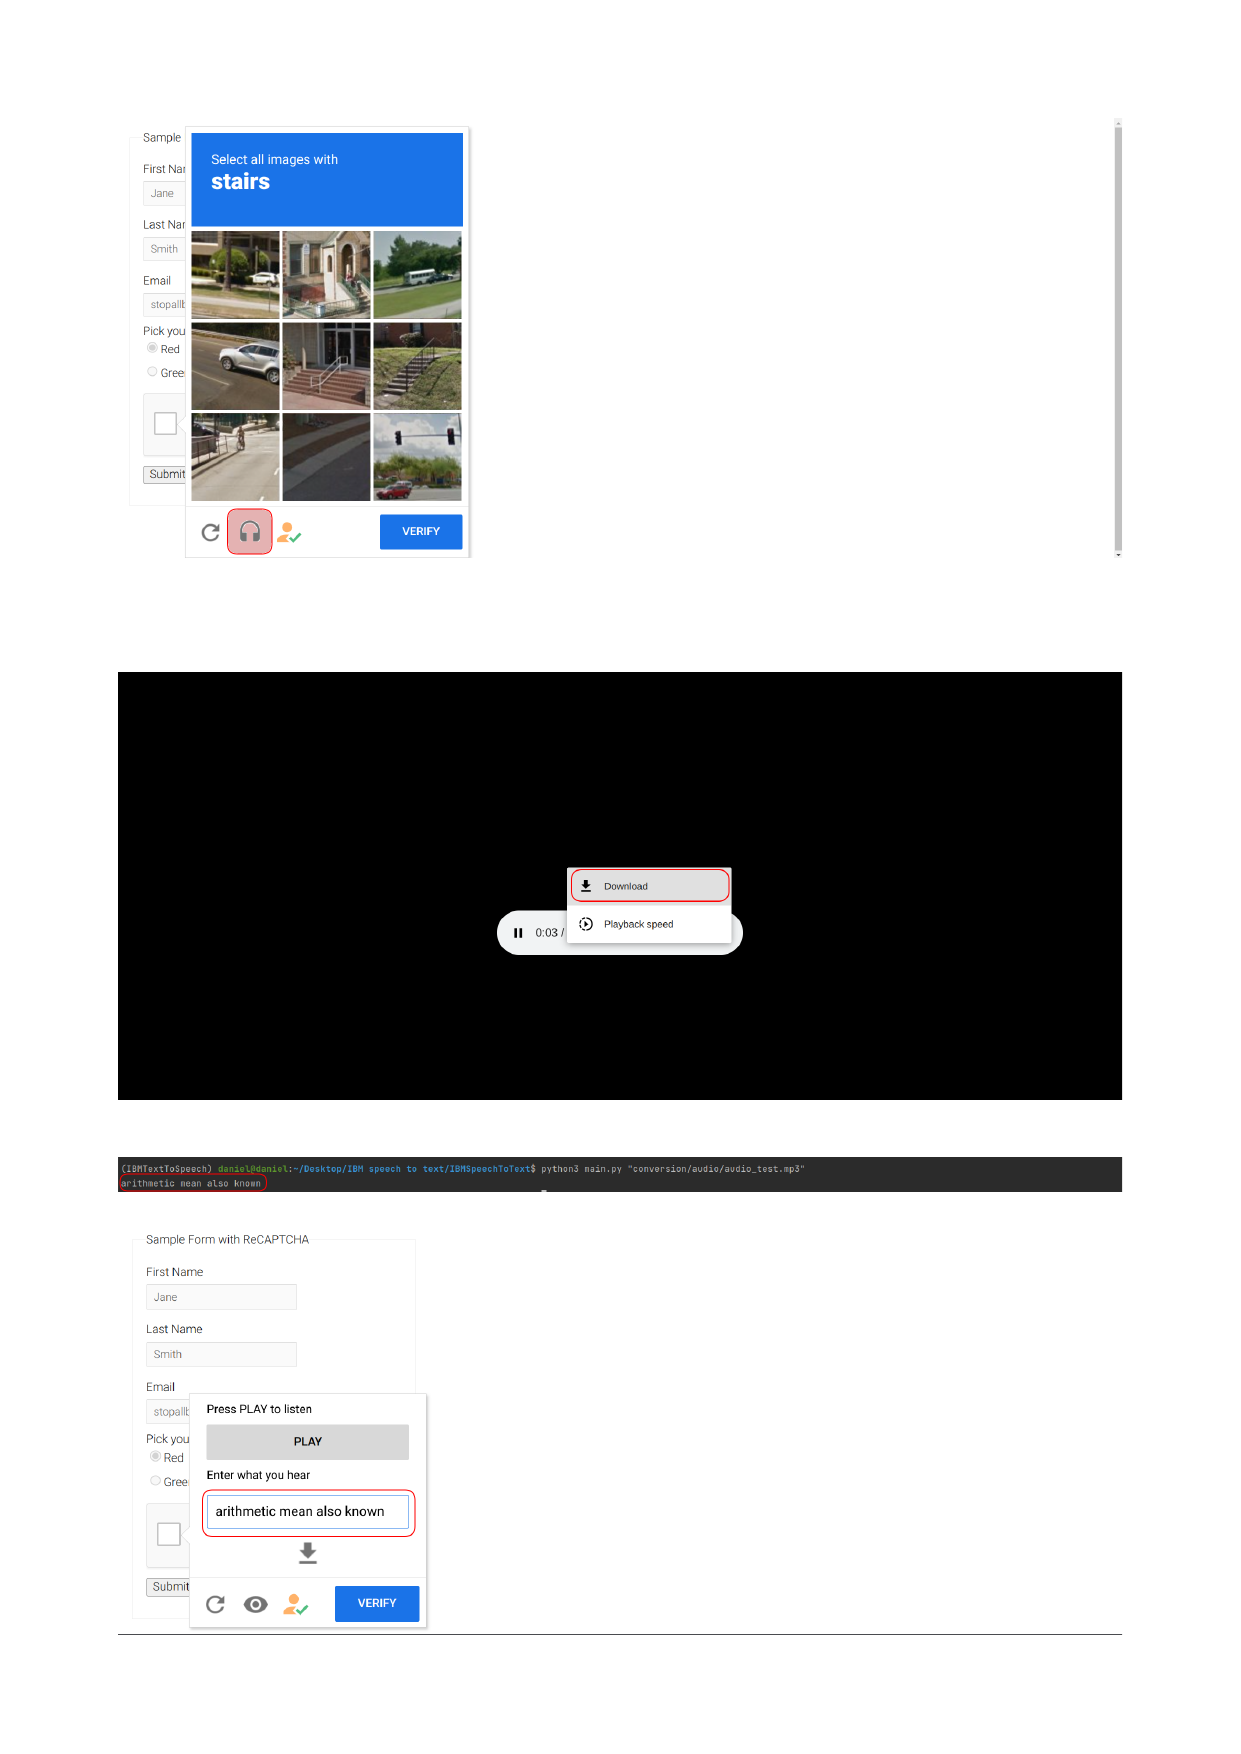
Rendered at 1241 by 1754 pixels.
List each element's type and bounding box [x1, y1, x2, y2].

picture [118, 118, 1123, 558]
picture [118, 1220, 1123, 1635]
picture [118, 672, 1123, 1100]
picture [118, 1157, 1123, 1192]
